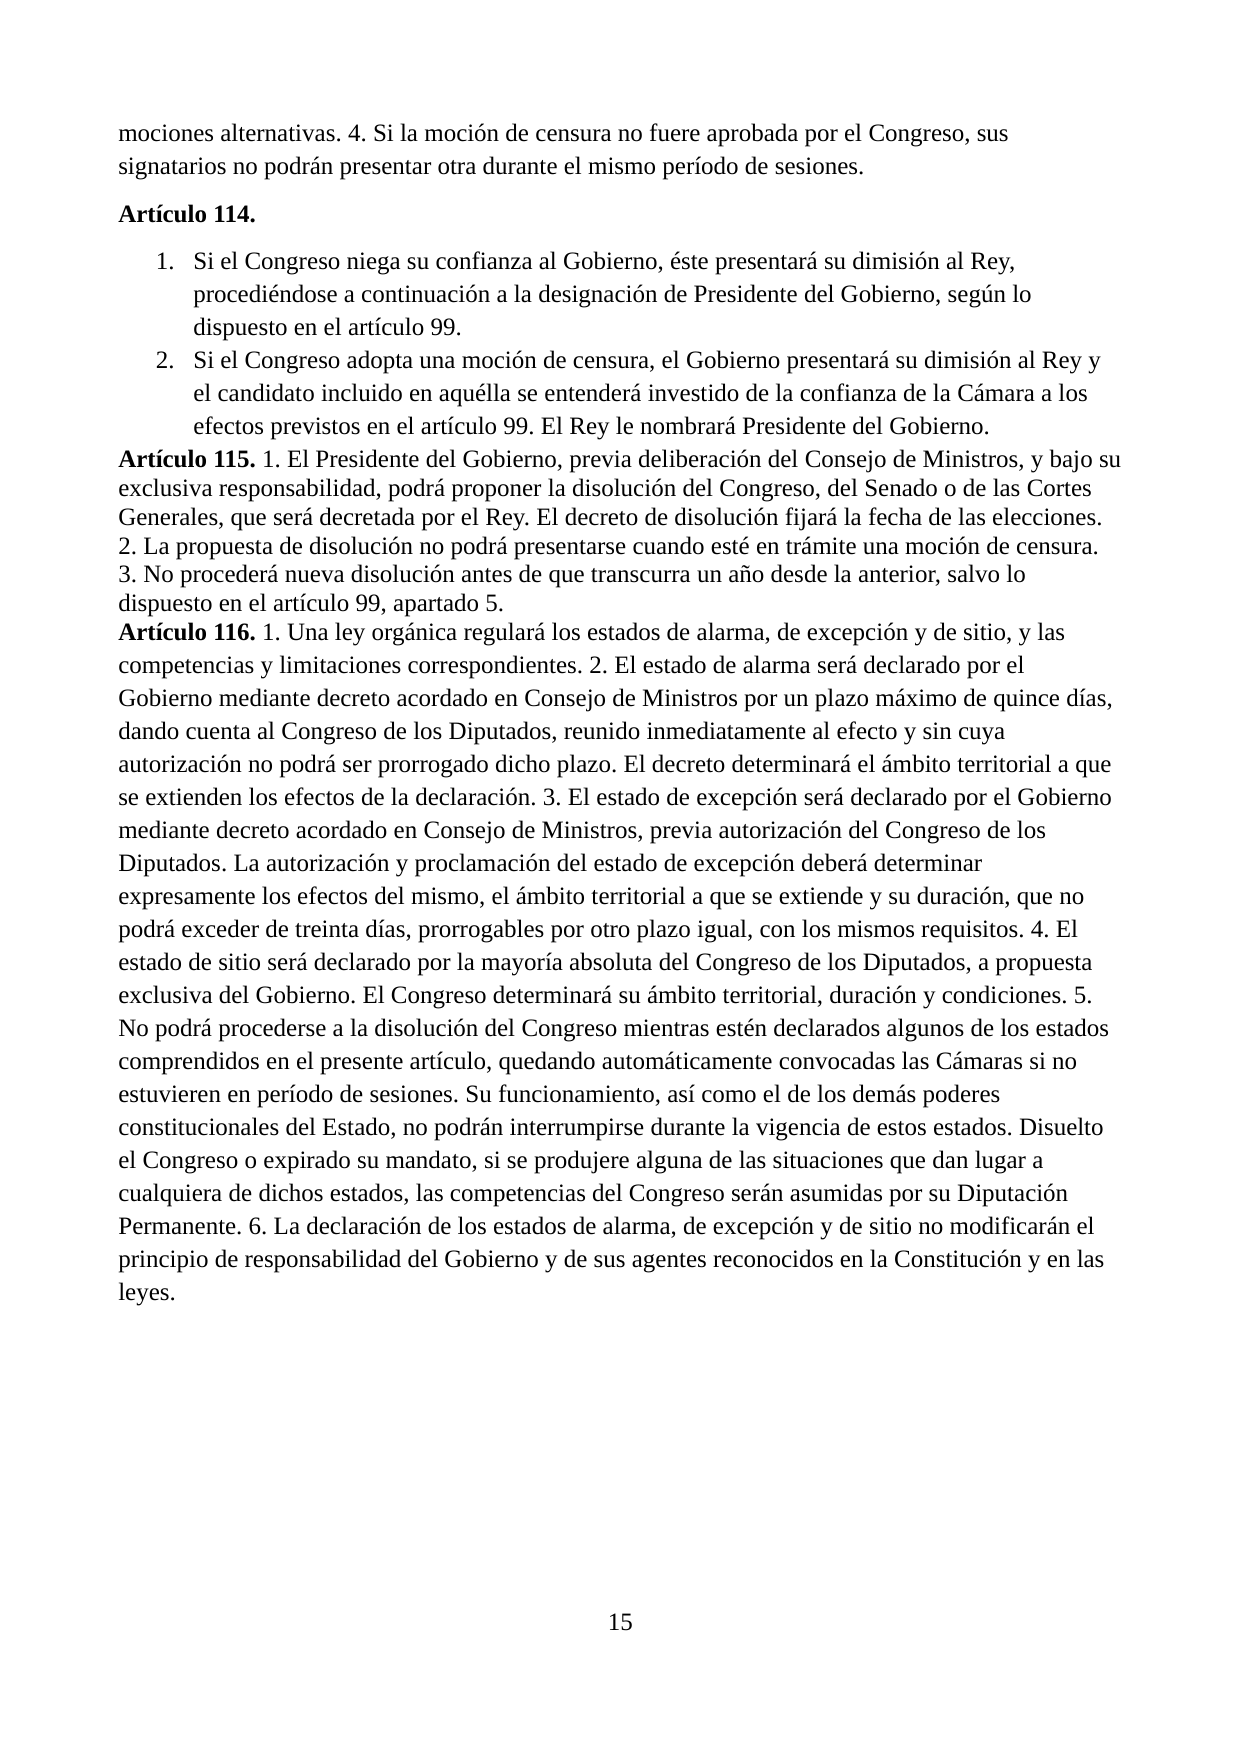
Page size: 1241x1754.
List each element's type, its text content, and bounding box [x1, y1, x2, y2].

text Artículo 115. 1. El Presidente del Gobierno, previa deliberación del Consejo de Ministros, y bajo su exclusiva responsabilidad, podrá proponer la disolución del Congreso, del Senado o de las Cortes Generales, que será decretada por el Rey. El decreto de disolución fijará la fecha de las elecciones. 2. La propuesta de disolución no podrá presentarse cuando esté en trámite una moción de censura. 3. No procederá nueva disolución antes de que transcurra un año desde la anterior, salvo lo dispuesto en el artículo 99, apartado 5. [118, 444, 1122, 617]
text mociones alternativas. 4. Si la moción de censura no fuere aprobada por el Congreso, sus signatarios no podrán presentar otra durante el mismo período de sesiones. [118, 118, 1122, 180]
list Si el Congreso niega su confianza al Gobierno, éste presentará su dimisión al Rey, procediéndose a continuación a la designación de Presidente del Gobierno, según lo dispuesto en el artículo 99. [156, 246, 1122, 341]
text Artículo 116. 1. Una ley orgánica regulará los estados de alarma, de excepción y de sitio, y las competencias y limitaciones correspondientes. 2. El estado de alarma será declarado por el Gobierno mediante decreto acordado en Consejo de Ministros por un plazo máximo de quince días, dando cuenta al Congreso de los Diputados, reunido inmediatamente al efecto y sin cuya autorización no podrá ser prorrogado dicho plazo. El decreto determinará el ámbito territorial a que se extienden los efectos de la declaración. 3. El estado de excepción será declarado por el Gobierno mediante decreto acordado en Consejo de Ministros, previa autorización del Congreso de los Diputados. La autorización y proclamación del estado de excepción deberá determinar expresamente los efectos del mismo, el ámbito territorial a que se extiende y su duración, que no podrá exceder de treinta días, prorrogables por otro plazo igual, con los mismos requisitos. 4. El estado de sitio será declarado por la mayoría absoluta del Congreso de los Diputados, a propuesta exclusiva del Gobierno. El Congreso determinará su ámbito territorial, duración y condiciones. 5. No podrá procederse a la disolución del Congreso mientras estén declarados algunos de los estados comprendidos en el presente artículo, quedando automáticamente convocadas las Cámaras si no estuvieren en período de sesiones. Su funcionamiento, así como el de los demás poderes constitucionales del Estado, no podrán interrumpirse durante la vigencia de estos estados. Disuelto el Congreso o expirado su mandato, si se produjere alguna de las situaciones que dan lugar a cualquiera de dichos estados, las competencias del Congreso serán asumidas por su Diputación Permanente. 6. La declaración de los estados de alarma, de excepción y de sitio no modificarán el principio de responsabilidad del Gobierno y de sus agentes reconocidos en la Constitución y en las leyes. [118, 617, 1122, 1306]
list Si el Congreso adopta una moción de censura, el Gobierno presentará su dimisión al Rey y el candidato incluido en aquélla se entenderá investido de la confianza de la Cámara a los efectos previstos en el artículo 99. El Rey le nombrará Presidente del Gobierno. [156, 345, 1122, 440]
text Artículo 114. [118, 199, 1122, 227]
